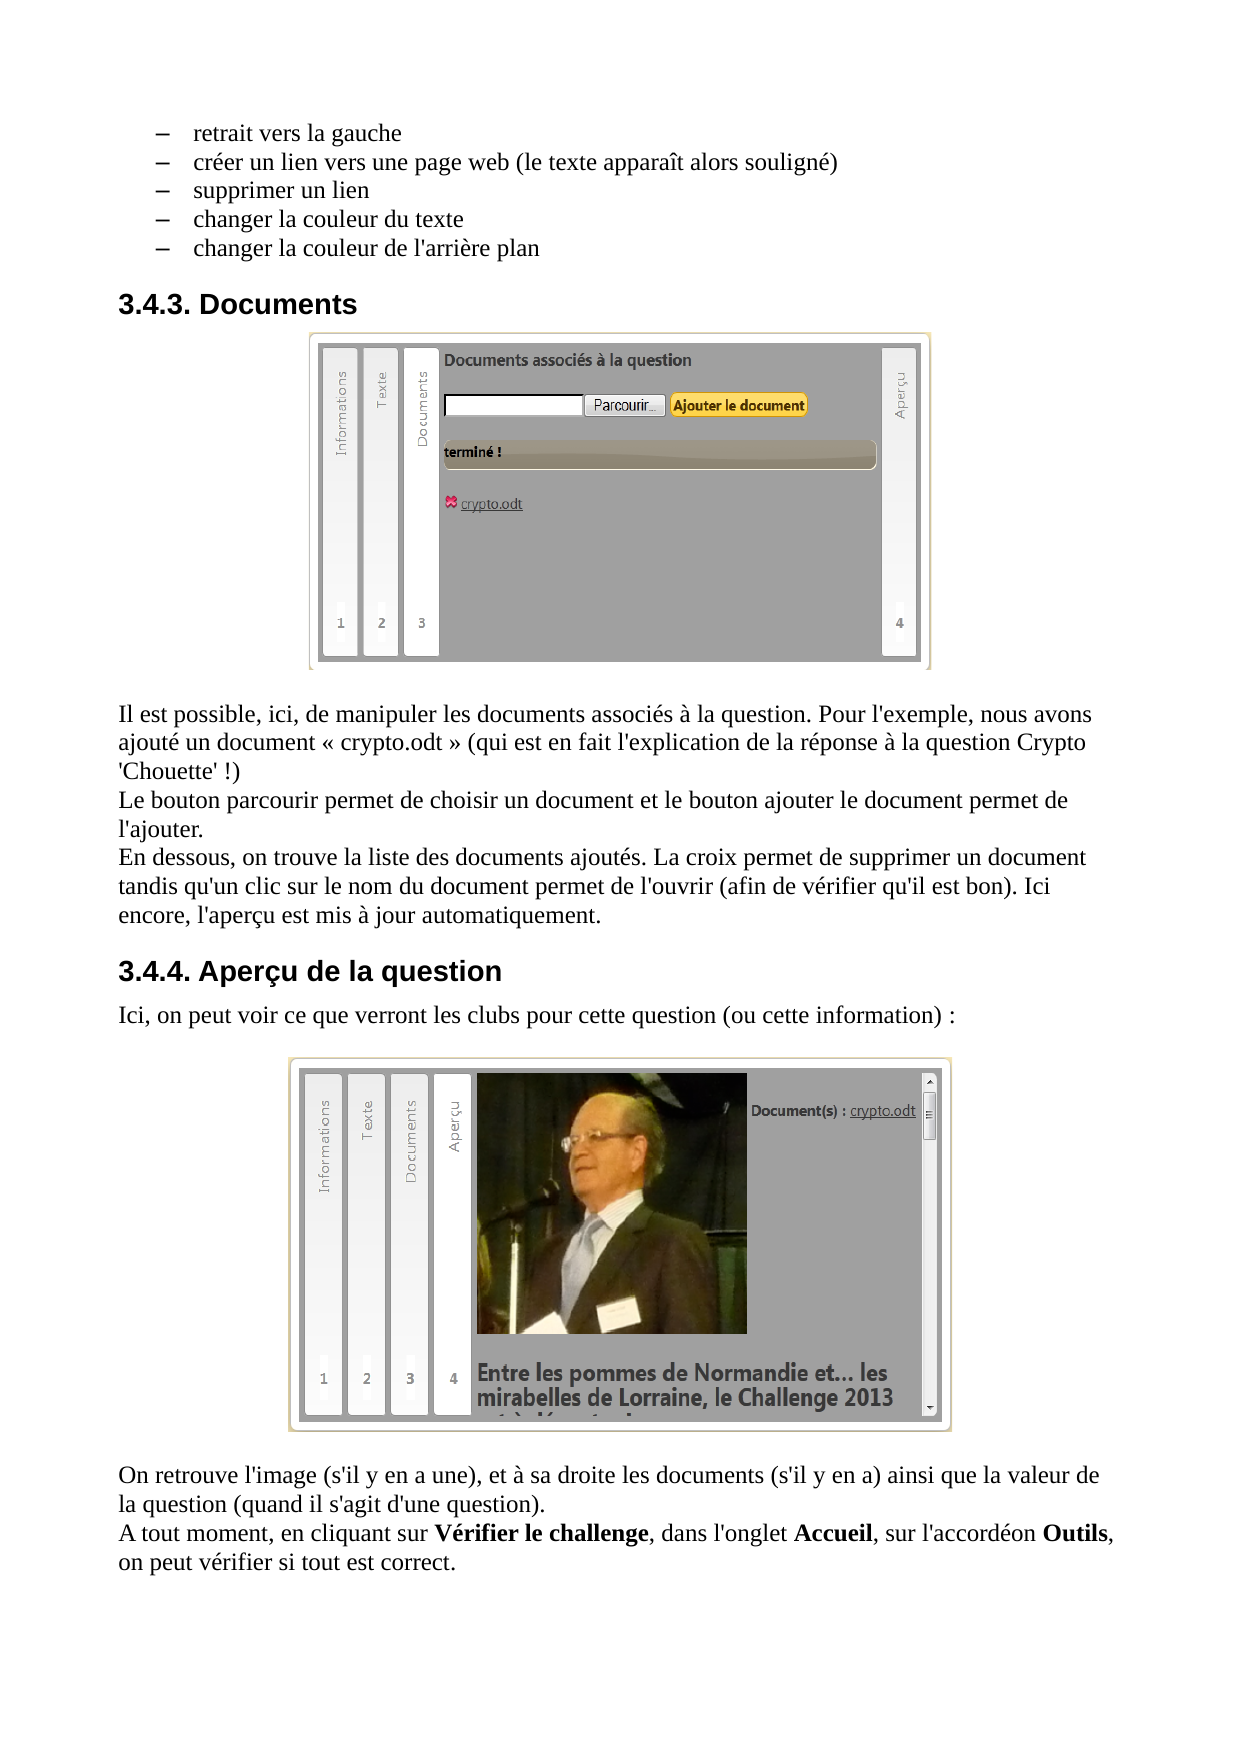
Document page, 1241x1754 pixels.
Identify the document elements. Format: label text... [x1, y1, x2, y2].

list retrait vers la gauche [156, 118, 1122, 147]
text Il est possible, ici, de manipuler les documents associés à la question. Pour l'exemple, nous avons ajouté un document « crypto.odt » (qui est en fait l'explication de la réponse à la question Crypto 'Chouette' !) [118, 699, 1122, 785]
list supprimer un lien [156, 176, 1122, 204]
list changer la couleur de l'arrière plan [156, 233, 1122, 262]
subtitle 3.4.4. Aperçu de la question [118, 954, 1122, 987]
text A tout moment, en cliquant sur Vérifier le challenge, dans l'onglet Accueil, sur l'accordéon Outils, on peut vérifier si tout est correct. [118, 1518, 1122, 1575]
list changer la couleur du texte [156, 204, 1122, 233]
text Ici, on peut voir ce que verront les clubs pour cette question (ou cette information) : [118, 1000, 1122, 1028]
text En dessous, on trouve la liste des documents ajoutés. La croix permet de supprimer un document tandis qu'un clic sur le nom du document permet de l'ouvrir (afin de vérifier qu'il est bon). Ici encore, l'aperçu est mis à jour automatiquement. [118, 842, 1122, 929]
subtitle 3.4.3. Documents [118, 287, 1122, 320]
text On retrouve l'image (s'il y en a une), et à sa droite les documents (s'il y en a) ainsi que la valeur de la question (quand il s'agit d'une question). [118, 1460, 1122, 1518]
list créer un lien vers une page web (le texte apparaît alors souligné) [156, 147, 1122, 176]
text Le bouton parcourir permet de choisir un document et le bouton ajouter le document permet de l'ajouter. [118, 785, 1122, 842]
